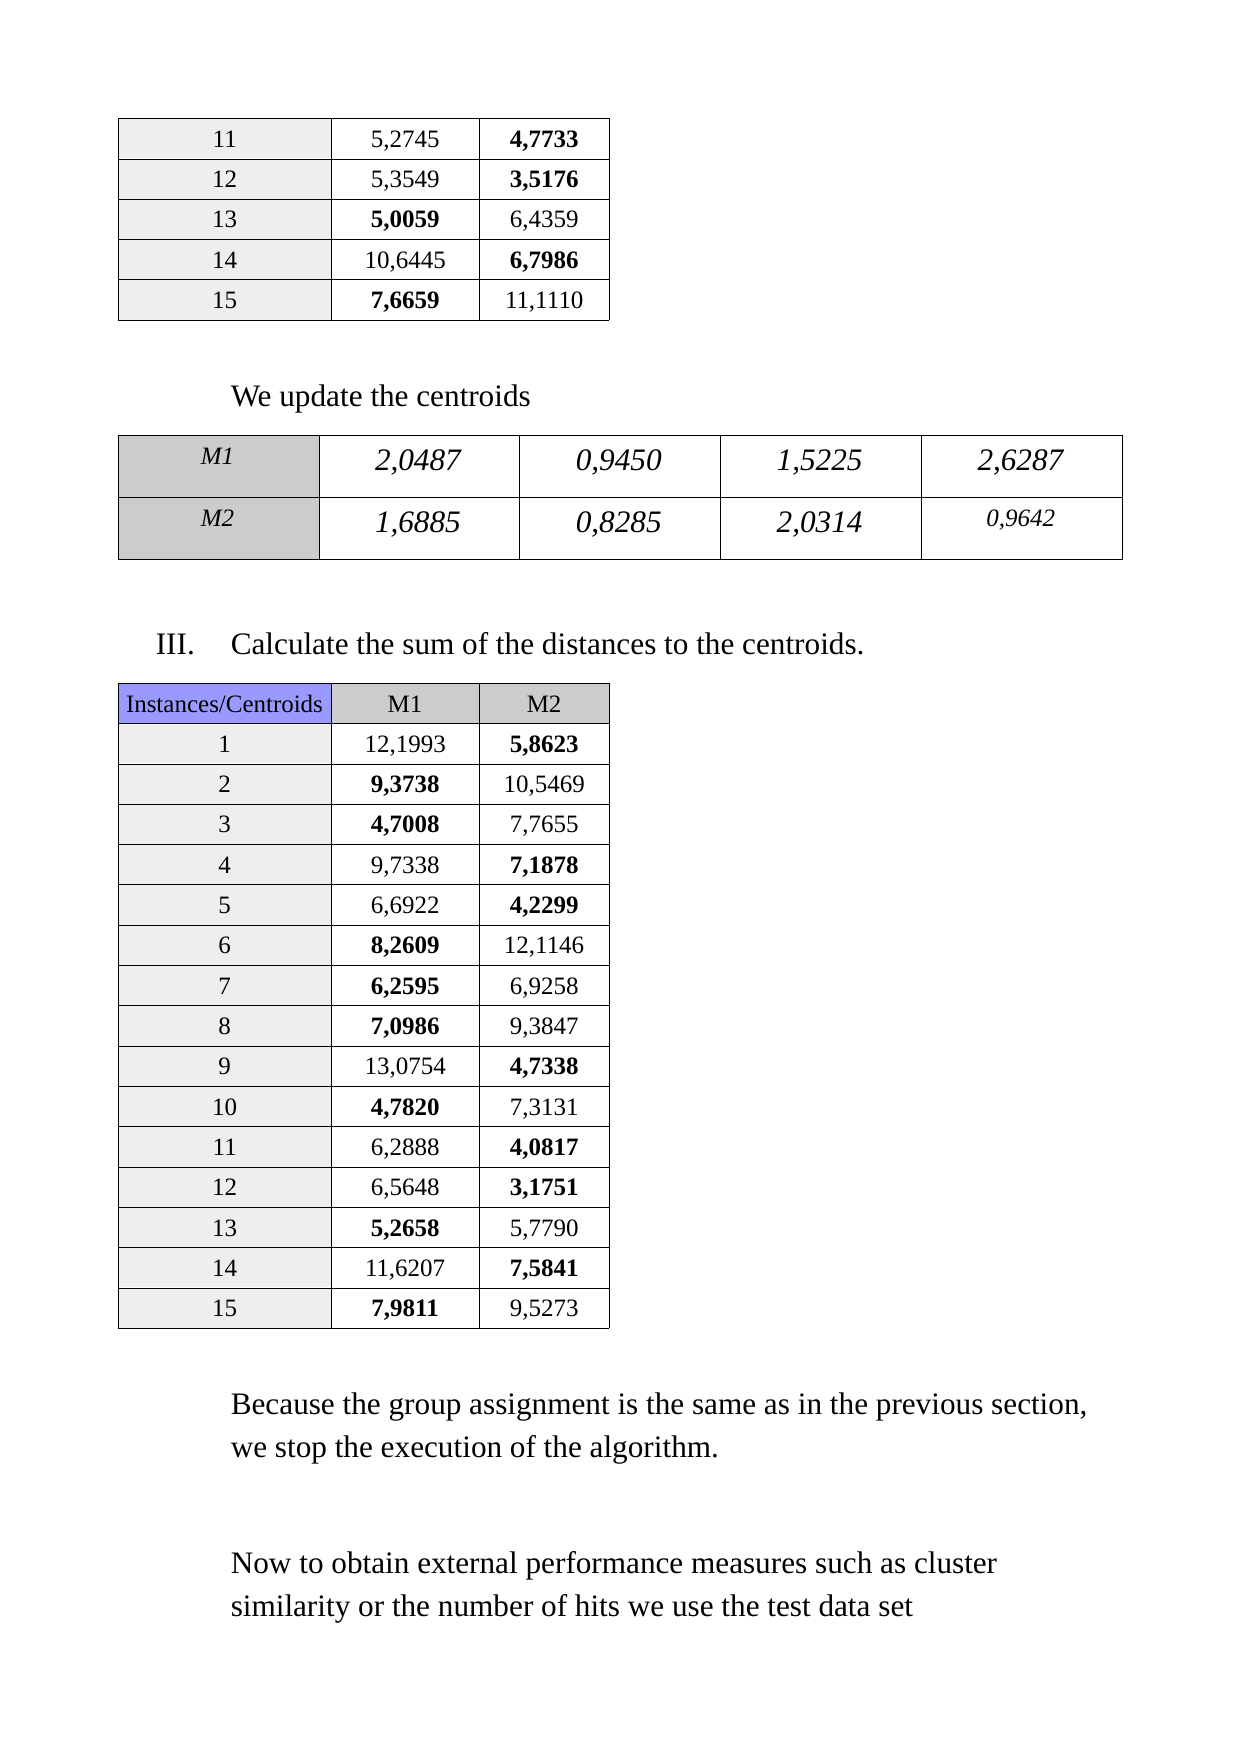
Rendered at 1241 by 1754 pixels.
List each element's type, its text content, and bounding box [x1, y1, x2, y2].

table_cell 6 [119, 926, 331, 965]
table_cell 5,7790 [480, 1208, 609, 1247]
table_header 0,9450 [520, 436, 720, 497]
table_header Instances/Centroids [119, 684, 331, 723]
table_cell 14 [119, 240, 331, 279]
table_cell 7,5841 [480, 1248, 609, 1287]
table_cell 15 [119, 1289, 331, 1328]
table_cell 3,1751 [480, 1168, 609, 1207]
table_cell 11,1110 [480, 280, 609, 320]
table_cell 6,4359 [480, 200, 609, 239]
table_cell 9,5273 [480, 1289, 609, 1328]
table_cell 6,2888 [332, 1127, 479, 1167]
table_header 2,0487 [320, 436, 519, 497]
table_cell 4,7008 [332, 805, 479, 844]
table_cell 6,2595 [332, 966, 479, 1005]
table_cell 10,5469 [480, 765, 609, 804]
table_cell 11 [119, 119, 331, 158]
table_cell 7,0986 [332, 1006, 479, 1046]
table_cell 12 [119, 160, 331, 199]
table_cell 13,0754 [332, 1047, 479, 1086]
table_header M2 [480, 684, 609, 723]
table_cell 12 [119, 1168, 331, 1207]
table_cell 9,3847 [480, 1006, 609, 1046]
table_header 2,6287 [922, 436, 1122, 497]
table_cell 15 [119, 280, 331, 320]
table_header M1 [332, 684, 479, 723]
table_cell 5,2658 [332, 1208, 479, 1247]
table_cell 5 [119, 885, 331, 925]
list Now to obtain external performance measures such as cluster similarity or the number of hits we use the test data set [193, 1544, 1122, 1623]
table_cell 4,0817 [480, 1127, 609, 1167]
table_cell 12,1993 [332, 724, 479, 763]
table_cell 5,2745 [332, 119, 479, 158]
table_cell 10,6445 [332, 240, 479, 279]
table_cell 3 [119, 805, 331, 844]
table_cell 4,7820 [332, 1087, 479, 1126]
table_cell 10 [119, 1087, 331, 1126]
table_cell 2,0314 [721, 498, 921, 559]
table_cell 1 [119, 724, 331, 763]
table_cell 4,2299 [480, 885, 609, 925]
table_cell 6,7986 [480, 240, 609, 279]
table_cell 7,6659 [332, 280, 479, 320]
table_cell 9,7338 [332, 845, 479, 884]
table_cell 13 [119, 200, 331, 239]
table_cell 1,6885 [320, 498, 519, 559]
list Because the group assignment is the same as in the previous section, we stop the execution of the algorithm. [193, 1386, 1122, 1465]
table_header M1 [119, 436, 319, 497]
list We update the centroids [193, 377, 1122, 413]
table_cell 6,6922 [332, 885, 479, 925]
table_cell 0,9642 [922, 498, 1122, 559]
table_cell 8 [119, 1006, 331, 1046]
table_cell 7,3131 [480, 1087, 609, 1126]
table_cell 11,6207 [332, 1248, 479, 1287]
table_cell 4,7338 [480, 1047, 609, 1086]
table_cell 2 [119, 765, 331, 804]
list Calculate the sum of the distances to the centroids. [156, 625, 1122, 661]
table_cell 5,3549 [332, 160, 479, 199]
table_cell 5,8623 [480, 724, 609, 763]
table_cell 7,9811 [332, 1289, 479, 1328]
table_cell 4,7733 [480, 119, 609, 158]
table_cell 14 [119, 1248, 331, 1287]
table_cell 0,8285 [520, 498, 720, 559]
table_cell 12,1146 [480, 926, 609, 965]
table_cell 11 [119, 1127, 331, 1167]
table_cell 7 [119, 966, 331, 1005]
table_header 1,5225 [721, 436, 921, 497]
table_cell 6,5648 [332, 1168, 479, 1207]
table_cell 13 [119, 1208, 331, 1247]
table_cell 4 [119, 845, 331, 884]
table_cell 9 [119, 1047, 331, 1086]
table_cell 8,2609 [332, 926, 479, 965]
table_cell 9,3738 [332, 765, 479, 804]
table_cell 3,5176 [480, 160, 609, 199]
table_cell 7,1878 [480, 845, 609, 884]
table_cell 6,9258 [480, 966, 609, 1005]
table_cell 5,0059 [332, 200, 479, 239]
table_cell M2 [119, 498, 319, 559]
table_cell 7,7655 [480, 805, 609, 844]
